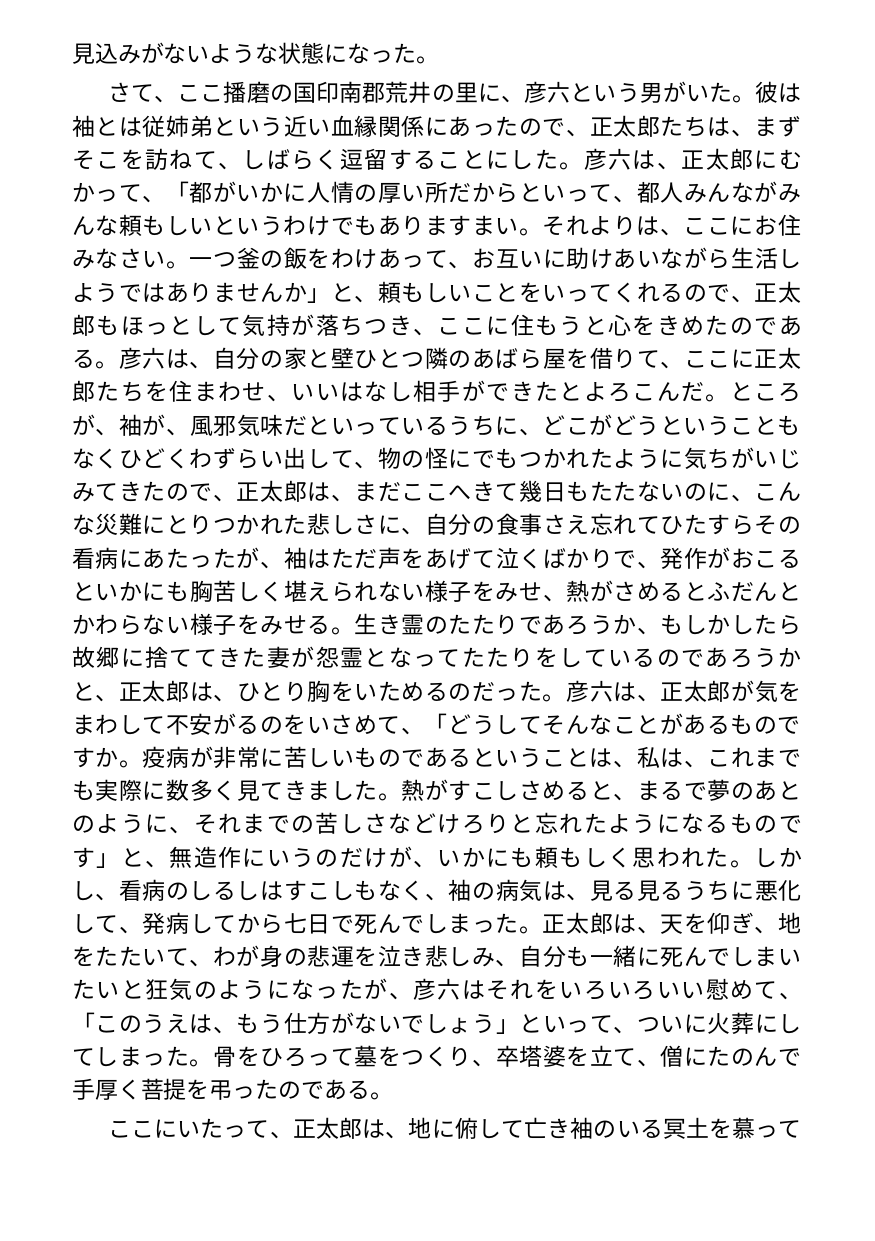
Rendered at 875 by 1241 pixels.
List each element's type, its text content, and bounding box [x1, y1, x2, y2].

text さて、ここ播磨の国印南郡荒井の里に、彦六という男がいた。彼は袖とは従姉弟という近い血縁関係にあったので、正太郎たちは、まずそこを訪ねて、しばらく逗留することにした。彦六は、正太郎にむかって、「都がいかに人情の厚い所だからといって、都人みんながみんな頼もしいというわけでもありますまい。それよりは、ここにお住みなさい。一つ釜の飯をわけあって、お互いに助けあいながら生活しようではありませんか」と、頼もしいことをいってくれるので、正太郎もほっとして気持が落ちつき、ここに住もうと心をきめたのである。彦六は、自分の家と壁ひとつ隣のあばら屋を借りて、ここに正太郎たちを住まわせ、いいはなし相手ができたとよろこんだ。ところが、袖が、風邪気味だといっているうちに、どこがどうということもなくひどくわずらい出して、物の怪にでもつかれたように気ちがいじみてきたので、正太郎は、まだここへきて幾日もたたないのに、こんな災難にとりつかれた悲しさに、自分の食事さえ忘れてひたすらその看病にあたったが、袖はただ声をあげて泣くばかりで、発作がおこるといかにも胸苦しく堪えられない様子をみせ、熱がさめるとふだんとかわらない様子をみせる。生き霊のたたりであろうか、もしかしたら故郷に捨ててきた妻が怨霊となってたたりをしているのであろうかと、正太郎は、ひとり胸をいためるのだった。彦六は、正太郎が気をまわして不安がるのをいさめて、「どうしてそんなことがあるものですか。疫病が非常に苦しいものであるということは、私は、これまでも実際に数多く見てきました。熱がすこしさめると、まるで夢のあとのように、それまでの苦しさなどけろりと忘れたようになるものです」と、無造作にいうのだけが、いかにも頼もしく思われた。しかし、看病のしるしはすこしもなく、袖の病気は、見る見るうちに悪化して、発病してから七日で死んでしまった。正太郎は、天を仰ぎ、地をたたいて、わが身の悲運を泣き悲しみ、自分も一緒に死んでしまいたいと狂気のようになったが、彦六はそれをいろいろいい慰めて、「このうえは、もう仕方がないでしょう」といって、ついに火葬にしてしまった。骨をひろって墓をつくり、卒塔婆を立て、僧にたのんで手厚く菩提を弔ったのである。 [72, 75, 802, 1105]
text 見込みがないような状態になった。 [72, 36, 802, 69]
text ここにいたって、正太郎は、地に俯して亡き袖のいる冥土を慕って [72, 1111, 802, 1144]
